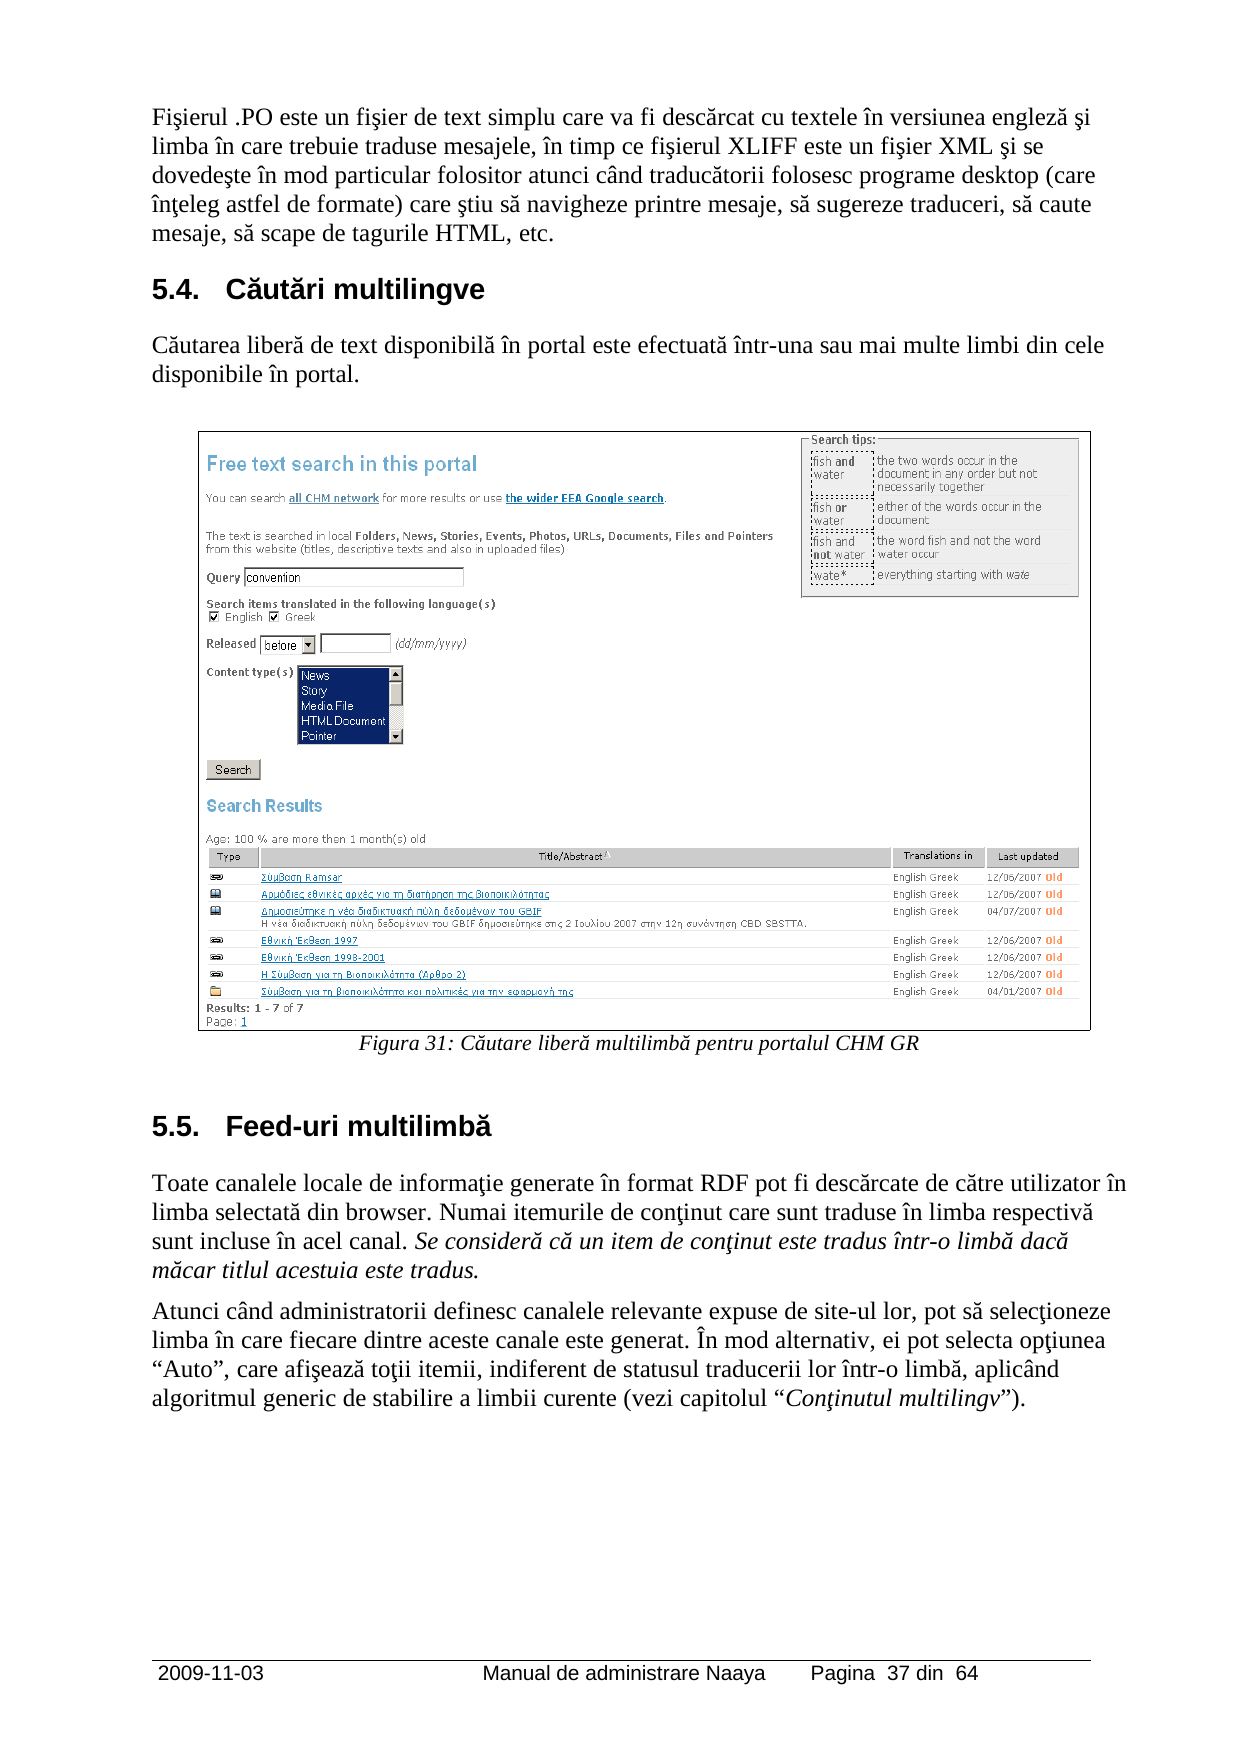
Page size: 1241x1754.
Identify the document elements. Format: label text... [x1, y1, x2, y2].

text Toate canalele locale de informaţie generate în format RDF pot fi descărcate de către utilizator în limba selectată din browser. Numai itemurile de conţinut care sunt traduse în limba respectivă sunt incluse în acel canal. Se consideră că un item de conţinut este tradus într-o limbă dacă măcar titlul acestuia este tradus. [152, 1168, 1128, 1284]
subtitle Căutări multilingve [152, 272, 1128, 305]
subtitle Feed-uri multilimbă [152, 1109, 1128, 1143]
text Fişierul .PO este un fişier de text simplu care va fi descărcat cu textele în versiunea engleză şi limba în care trebuie traduse mesajele, în timp ce fişierul XLIFF este un fişier XML şi se dovedeşte în mod particular folositor atunci când traducătorii folosesc programe desktop (care înţeleg astfel de formate) care ştiu să navigheze printre mesaje, să sugereze traduceri, să caute mesaje, să scape de tagurile HTML, etc. [152, 102, 1128, 247]
text [199, 432, 1090, 1030]
text [198, 412, 1081, 431]
text Căutarea liberă de text disponibilă în portal este efectuată într-una sau mai multe limbi din cele disponibile în portal. [152, 330, 1128, 388]
text Atunci când administratorii definesc canalele relevante expuse de site-ul lor, pot să selecţioneze limba în care fiecare dintre aceste canale este generat. În mod alternativ, ei pot selecta opţiunea “Auto”, care afişează toţii itemii, indiferent de statusul traducerii lor într-o limbă, aplicând algoritmul generic de stabilire a limbii curente (vezi capitolul “Conţinutul multilingv”). [152, 1296, 1128, 1412]
text Figura 31: Căutare liberă multilimbă pentru portalul CHM GR [198, 1031, 1081, 1056]
